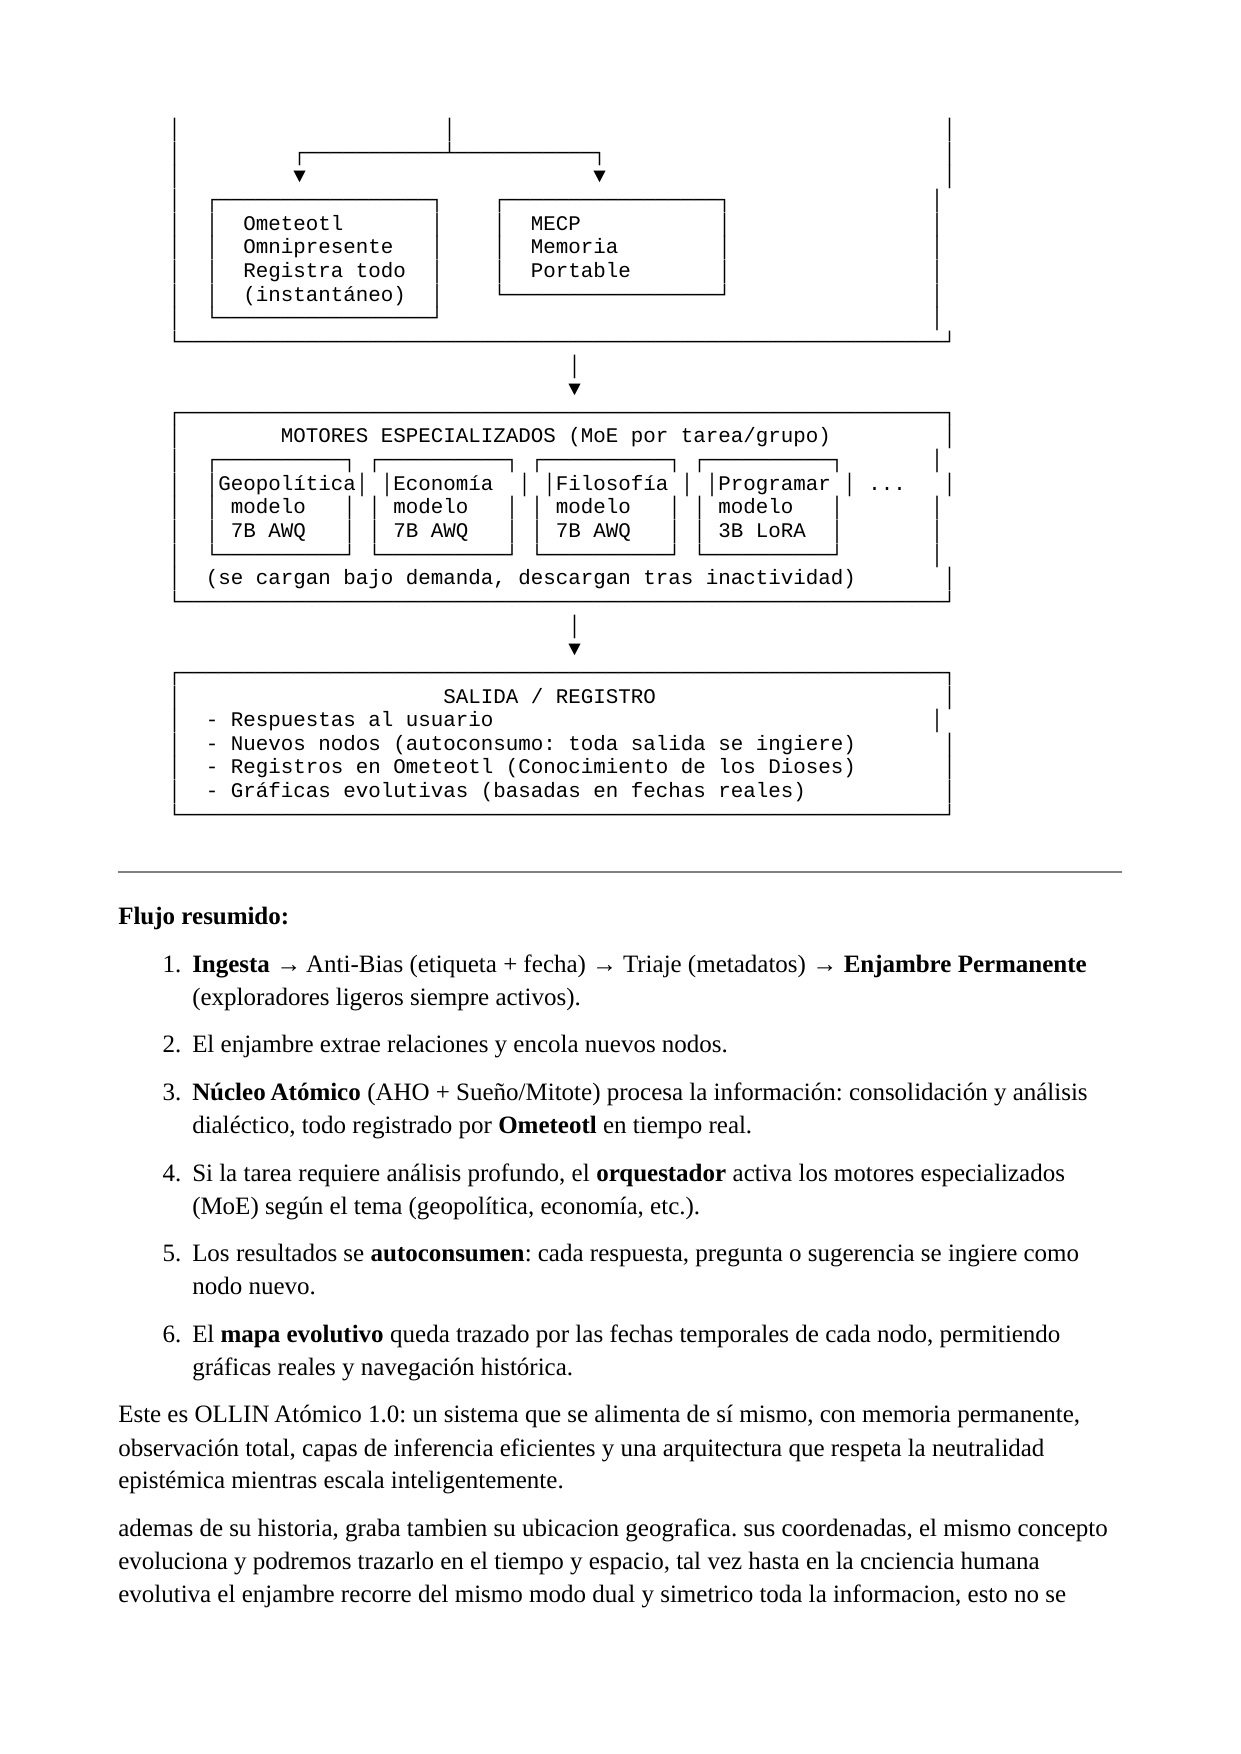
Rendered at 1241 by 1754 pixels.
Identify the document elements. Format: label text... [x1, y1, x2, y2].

text │ │ 7B AWQ │ │ 7B AWQ │ │ 7B AWQ │ │ 3B LoRA │ │ [118, 520, 1122, 544]
text │ - Nuevos nodos (autoconsumo: toda salida se ingiere) │ [950, 733, 1122, 757]
text │ │ Ometeotl │ │ MECP │ │ [937, 213, 1122, 236]
text │ │ (instantáneo) │ └─────────────────┘ │ [500, 284, 724, 294]
text Este es OLLIN Atómico 1.0: un sistema que se alimenta de sí mismo, con memoria permanente, observación total, capas de inferencia eficientes y una arquitectura que respeta la neutralidad epistémica mientras escala inteligentemente. [118, 1399, 1122, 1494]
text │ │ Omnipresente │ │ Memoria │ │ [118, 236, 1122, 260]
text │ (se cargan bajo demanda, descargan tras inactividad) │ [118, 567, 1122, 591]
list Si la tarea requiere análisis profundo, el orquestador activa los motores especializados (MoE) según el tema (geopolítica, economía, etc.). [162, 1158, 1122, 1219]
list Núcleo Atómico (AHO + Sueño/Mitote) procesa la información: consolidación y análisis dialéctico, todo registrado por Ometeotl en tiempo real. [162, 1077, 1122, 1139]
text │ │ Ometeotl │ │ MECP │ │ [212, 213, 436, 236]
text │ │ Ometeotl │ │ MECP │ │ [437, 213, 499, 236]
text │ └──────────┘ └──────────┘ └──────────┘ └──────────┘ │ [212, 544, 349, 554]
text │ │ (instantáneo) │ └─────────────────┘ │ [937, 284, 1122, 307]
list Los resultados se autoconsumen: cada respuesta, pregunta o sugerencia se ingiere como nodo nuevo. [162, 1238, 1122, 1300]
text │ ▼ ▼ │ [118, 165, 1122, 189]
list Ingesta → Anti‑Bias (etiqueta + fecha) → Triaje (metadatos) → Enjambre Permanente (exploradores ligeros siempre activos). [162, 949, 1122, 1011]
text Flujo resumido: [118, 901, 1122, 930]
text │ SALIDA / REGISTRO │ [950, 686, 1122, 709]
text │ [118, 615, 574, 638]
text │ ┌───────────┴───────────┐ │ [450, 142, 949, 165]
text │ - Nuevos nodos (autoconsumo: toda salida se ingiere) │ [118, 733, 174, 757]
text │ │ Ometeotl │ │ MECP │ │ [175, 213, 211, 236]
text │ ┌───────────┴───────────┐ │ [950, 142, 1122, 165]
list El mapa evolutivo queda trazado por las fechas temporales de cada nodo, permitiendo gráficas reales y navegación histórica. [162, 1319, 1122, 1381]
text │ │ (instantáneo) │ └─────────────────┘ │ [175, 284, 211, 307]
text │ │ Ometeotl │ │ MECP │ │ [725, 213, 936, 236]
text ▼ [118, 378, 1122, 402]
text ▼ [118, 638, 1122, 662]
list El enjambre extrae relaciones y encola nuevos nodos. [162, 1029, 1122, 1058]
text │ ┌───────────┴───────────┐ │ [118, 142, 174, 165]
text │ [575, 615, 1122, 638]
text │ │Geopolítica│ │Economía │ │Filosofía │ │Programar │ ... │ [850, 473, 949, 496]
text │ │Geopolítica│ │Economía │ │Filosofía │ │Programar │ ... │ [950, 473, 1122, 496]
text │ │ Ometeotl │ │ MECP │ │ [118, 213, 174, 236]
text │ - Gráficas evolutivas (basadas en fechas reales) │ [118, 780, 1122, 804]
text │ └──────────┘ └──────────┘ └──────────┘ └──────────┘ │ [700, 544, 836, 554]
text └─────────────────────────────────────────────────────────────┘ [118, 591, 1122, 615]
text │ └──────────┘ └──────────┘ └──────────┘ └──────────┘ │ [537, 544, 674, 554]
text │ ┌───────────┴───────────┐ │ [300, 153, 599, 165]
text │ SALIDA / REGISTRO │ [118, 686, 174, 709]
text │ - Respuestas al usuario │ [118, 709, 1122, 733]
text ademas de su historia, graba tambien su ubicacion geografica. sus coordenadas, el mismo concepto evoluciona y podremos trazarlo en el tiempo y espacio, tal vez hasta en la cnciencia humana evolutiva el enjambre recorre del mismo modo dual y simetrico toda la informacion, esto no se [118, 1513, 1122, 1608]
text │ - Registros en Ometeotl (Conocimiento de los Dioses) │ [118, 757, 1122, 780]
text │ │Geopolítica│ │Economía │ │Filosofía │ │Programar │ ... │ [550, 473, 686, 496]
text │ │ (instantáneo) │ └─────────────────┘ │ [118, 284, 174, 307]
text │ [118, 354, 1122, 378]
text │ └─────────────────┘ │ [118, 307, 1122, 331]
text │ └──────────┘ └──────────┘ └──────────┘ └──────────┘ │ [175, 544, 936, 567]
text │ └──────────┘ └──────────┘ └──────────┘ └──────────┘ │ [375, 544, 511, 554]
text │ │ │ [118, 118, 1122, 142]
text │ │ Registra todo │ │ Portable │ │ [118, 260, 1122, 284]
text │ ┌─────────────────┐ ┌─────────────────┐ │ [118, 189, 1122, 213]
text │ SALIDA / REGISTRO │ [175, 686, 949, 709]
text ┌─────────────────────────────────────────────────────────────┐ [118, 402, 1122, 426]
text │ │Geopolítica│ │Economía │ │Filosofía │ │Programar │ ... │ [212, 473, 361, 496]
text │ ┌──────────┐ ┌──────────┐ ┌──────────┐ ┌──────────┐ │ [118, 449, 1122, 473]
text │ ┌───────────┴───────────┐ │ [175, 142, 449, 165]
text └─────────────────────────────────────────────────────────────┘ [118, 804, 1122, 827]
text │ │ Ometeotl │ │ MECP │ │ [500, 213, 724, 236]
text │ - Nuevos nodos (autoconsumo: toda salida se ingiere) │ [175, 733, 949, 757]
text │ │ (instantáneo) │ └─────────────────┘ │ [212, 284, 436, 307]
text │ │ modelo │ │ modelo │ │ modelo │ │ modelo │ │ [118, 496, 1122, 520]
text │ │Geopolítica│ │Economía │ │Filosofía │ │Programar │ ... │ [712, 473, 849, 496]
text └─────────────────────────────────────────────────────────────┘ [118, 331, 1122, 354]
text │ │Geopolítica│ │Economía │ │Filosofía │ │Programar │ ... │ [387, 473, 524, 496]
text │ └──────────┘ └──────────┘ └──────────┘ └──────────┘ │ [937, 544, 1122, 567]
text │ │Geopolítica│ │Economía │ │Filosofía │ │Programar │ ... │ [118, 473, 174, 496]
text │ └──────────┘ └──────────┘ └──────────┘ └──────────┘ │ [118, 544, 174, 567]
text │ MOTORES ESPECIALIZADOS (MoE por tarea/grupo) │ [118, 426, 1122, 449]
text │ │ (instantáneo) │ └─────────────────┘ │ [437, 284, 936, 307]
text ┌─────────────────────────────────────────────────────────────┐ [118, 662, 1122, 686]
